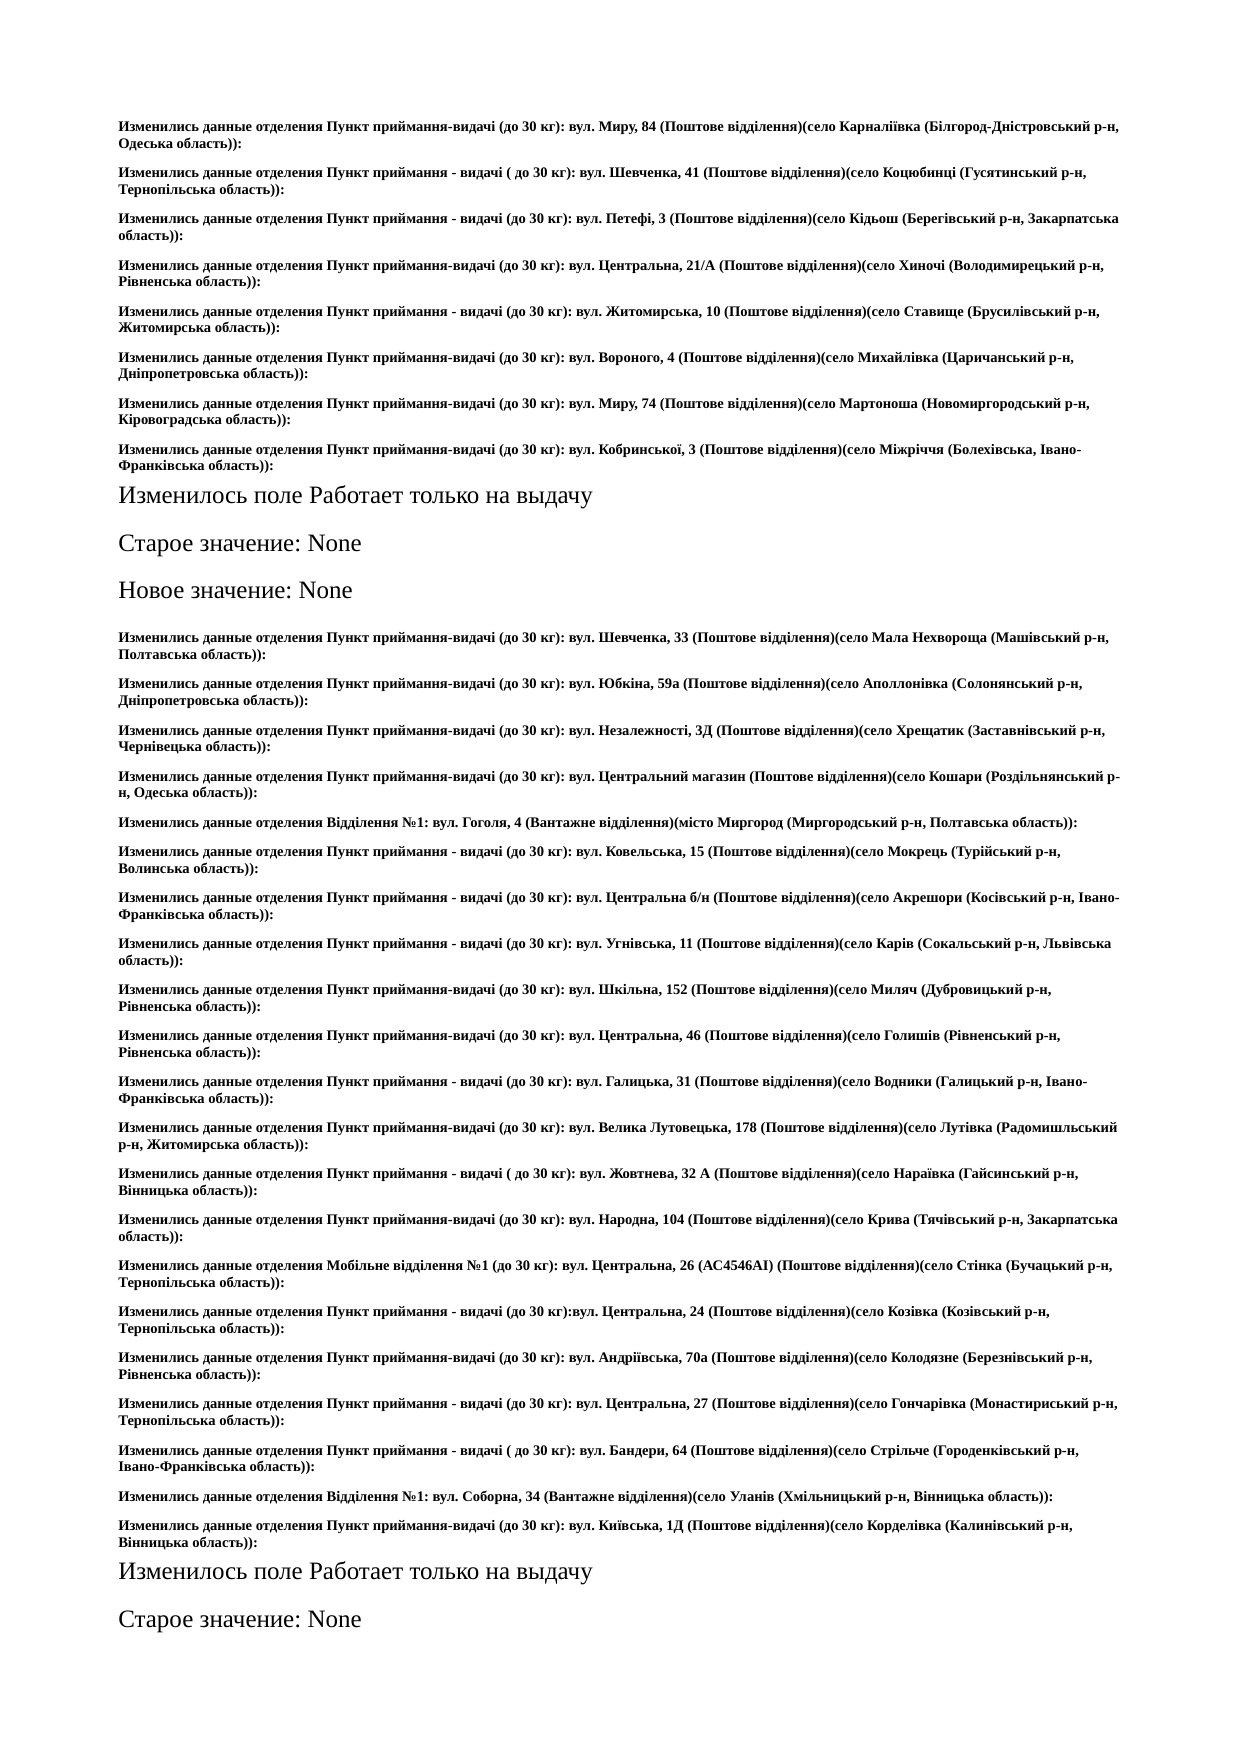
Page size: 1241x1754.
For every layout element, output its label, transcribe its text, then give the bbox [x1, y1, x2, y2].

subtitle Изменились данные отделения Пункт приймання-видачі (до 30 кг): вул. Київська, 1Д (Поштове відділення)(село Корделівка (Калинівський р-н, Вінницька область)): [118, 1517, 1122, 1550]
subtitle Изменились данные отделения Пункт приймання - видачі (до 30 кг): вул. Петефі, 3 (Поштове відділення)(село Кідьош (Берегівський р-н, Закарпатська область)): [118, 210, 1122, 244]
subtitle Изменились данные отделения Пункт приймання-видачі (до 30 кг): вул. Народна, 104 (Поштове відділення)(село Крива (Тячівський р-н, Закарпатська область)): [118, 1211, 1122, 1244]
text Изменилось поле Работает только на выдачу [118, 480, 1122, 509]
subtitle Изменились данные отделения Пункт приймання - видачі (до 30 кг): вул. Житомирська, 10 (Поштове відділення)(село Ставище (Брусилівський р-н, Житомирська область)): [118, 302, 1122, 336]
subtitle Изменились данные отделения Пункт приймання - видачі ( до 30 кг): вул. Шевченка, 41 (Поштове відділення)(село Коцюбинці (Гусятинський р-н, Тернопільська область)): [118, 164, 1122, 198]
subtitle Изменились данные отделения Пункт приймання-видачі (до 30 кг): вул. Центральний магазин (Поштове відділення)(село Кошари (Роздільнянський р-н, Одеська область)): [118, 767, 1122, 801]
subtitle Изменились данные отделения Пункт приймання-видачі (до 30 кг): вул. Центральна, 21/А (Поштове відділення)(село Хиночі (Володимирецький р-н, Рівненська область)): [118, 256, 1122, 290]
subtitle Изменились данные отделения Пункт приймання-видачі (до 30 кг): вул. Кобринської, 3 (Поштове відділення)(село Міжріччя (Болехівська, Івано-Франківська область)): [118, 440, 1122, 474]
subtitle Изменились данные отделения Відділення №1: вул. Соборна, 34 (Вантажне відділення)(село Уланів (Хмільницький р-н, Вінницька область)): [118, 1487, 1122, 1504]
subtitle Изменились данные отделения Пункт приймання - видачі (до 30 кг): вул. Центральна б/н (Поштове відділення)(село Акрешори (Косівський р-н, Івано-Франківська область)): [118, 889, 1122, 922]
subtitle Изменились данные отделения Пункт приймання-видачі (до 30 кг): вул. Миру, 74 (Поштове відділення)(село Мартоноша (Новомиргородський р-н, Кіровоградська область)): [118, 394, 1122, 428]
text Изменилось поле Работает только на выдачу [118, 1556, 1122, 1585]
subtitle Изменились данные отделения Пункт приймання - видачі (до 30 кг):вул. Центральна, 24 (Поштове відділення)(село Козівка (Козівський р-н, Тернопільська область)): [118, 1303, 1122, 1337]
subtitle Изменились данные отделения Пункт приймання-видачі (до 30 кг): вул. Миру, 84 (Поштове відділення)(село Карналіївка (Білгород-Дністровський р-н, Одеська область)): [118, 118, 1122, 152]
text Старое значение: None [118, 528, 1122, 557]
subtitle Изменились данные отделения Пункт приймання-видачі (до 30 кг): вул. Шевченка, 33 (Поштове відділення)(село Мала Нехвороща (Машівський р-н, Полтавська область)): [118, 629, 1122, 663]
subtitle Изменились данные отделения Пункт приймання - видачі ( до 30 кг): вул. Бандери, 64 (Поштове відділення)(село Стрільче (Городенківський р-н, Івано-Франківська область)): [118, 1441, 1122, 1475]
subtitle Изменились данные отделения Пункт приймання - видачі (до 30 кг): вул. Ковельська, 15 (Поштове відділення)(село Мокрець (Турійський р-н, Волинська область)): [118, 843, 1122, 876]
subtitle Изменились данные отделения Пункт приймання - видачі (до 30 кг): вул. Галицька, 31 (Поштове відділення)(село Водники (Галицький р-н, Івано-Франківська область)): [118, 1073, 1122, 1106]
subtitle Изменились данные отделения Пункт приймання-видачі (до 30 кг): вул. Центральна, 46 (Поштове відділення)(село Голишів (Рівненський р-н, Рівненська область)): [118, 1027, 1122, 1060]
subtitle Изменились данные отделения Пункт приймання-видачі (до 30 кг): вул. Андріївська, 70а (Поштове відділення)(село Колодязне (Березнівський р-н, Рівненська область)): [118, 1349, 1122, 1383]
subtitle Изменились данные отделения Пункт приймання-видачі (до 30 кг): вул. Незалежності, 3Д (Поштове відділення)(село Хрещатик (Заставнівський р-н, Чернівецька область)): [118, 721, 1122, 755]
subtitle Изменились данные отделения Пункт приймання - видачі (до 30 кг): вул. Угнівська, 11 (Поштове відділення)(село Карів (Сокальський р-н, Львівська область)): [118, 935, 1122, 968]
subtitle Изменились данные отделения Пункт приймання - видачі ( до 30 кг): вул. Жовтнева, 32 А (Поштове відділення)(село Нараївка (Гайсинський р-н, Вінницька область)): [118, 1165, 1122, 1198]
subtitle Изменились данные отделения Відділення №1: вул. Гоголя, 4 (Вантажне відділення)(місто Миргород (Миргородський р-н, Полтавська область)): [118, 813, 1122, 830]
subtitle Изменились данные отделения Пункт приймання-видачі (до 30 кг): вул. Вороного, 4 (Поштове відділення)(село Михайлівка (Царичанський р-н, Дніпропетровська область)): [118, 348, 1122, 382]
text Старое значение: None [118, 1604, 1122, 1633]
subtitle Изменились данные отделения Мобільне відділення №1 (до 30 кг): вул. Центральна, 26 (АС4546АІ) (Поштове відділення)(село Стінка (Бучацький р-н, Тернопільська область)): [118, 1257, 1122, 1291]
subtitle Изменились данные отделения Пункт приймання-видачі (до 30 кг): вул. Шкільна, 152 (Поштове відділення)(село Миляч (Дубровицький р-н, Рівненська область)): [118, 981, 1122, 1014]
subtitle Изменились данные отделения Пункт приймання-видачі (до 30 кг): вул. Юбкіна, 59а (Поштове відділення)(село Аполлонівка (Солонянський р-н, Дніпропетровська область)): [118, 675, 1122, 709]
subtitle Изменились данные отделения Пункт приймання - видачі (до 30 кг): вул. Центральна, 27 (Поштове відділення)(село Гончарівка (Монастириський р-н, Тернопільська область)): [118, 1395, 1122, 1429]
text Новое значение: None [118, 575, 1122, 604]
subtitle Изменились данные отделения Пункт приймання-видачі (до 30 кг): вул. Велика Лутовецька, 178 (Поштове відділення)(село Лутівка (Радомишльський р-н, Житомирська область)): [118, 1119, 1122, 1152]
